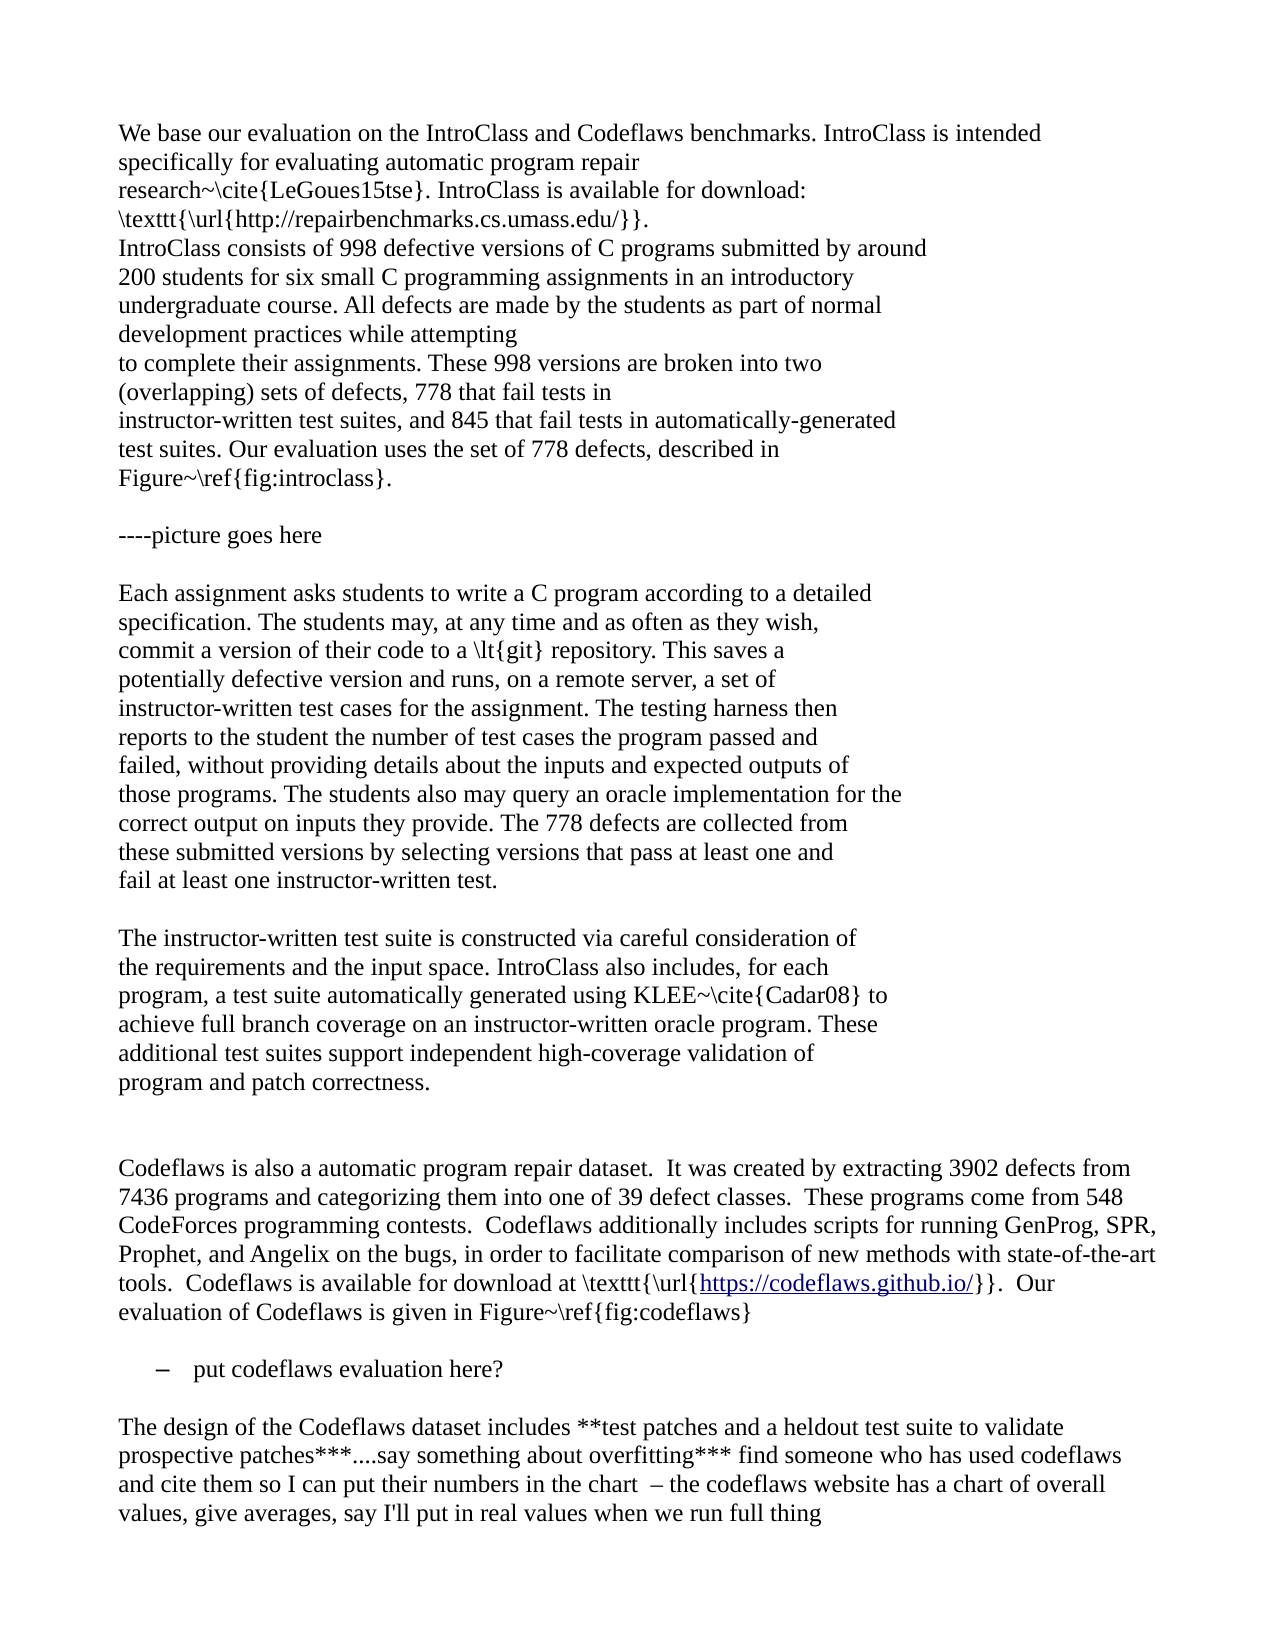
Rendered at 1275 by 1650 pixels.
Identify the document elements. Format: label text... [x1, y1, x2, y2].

text test suites. Our evaluation uses the set of 778 defects, described in [118, 434, 1157, 463]
text instructor-written test suites, and 845 that fail tests in automatically-generated [118, 406, 1157, 434]
text \texttt{\url{http://repairbenchmarks.cs.umass.edu/}}. [118, 204, 1157, 233]
text The instructor-written test suite is constructed via careful consideration of [118, 923, 1157, 952]
text Each assignment asks students to write a C program according to a detailed [118, 578, 1157, 607]
text failed, without providing details about the inputs and expected outputs of [118, 751, 1157, 779]
text correct output on inputs they provide. The 778 defects are collected from [118, 808, 1157, 837]
text ----picture goes here [118, 521, 1157, 549]
text undergraduate course. All defects are made by the students as part of normal [118, 291, 1157, 319]
text Figure~\ref{fig:introclass}. [118, 463, 1157, 492]
text research~\cite{LeGoues15tse}. IntroClass is available for download: [118, 176, 1157, 204]
text IntroClass consists of 998 defective versions of C programs submitted by around [118, 233, 1157, 262]
text reports to the student the number of test cases the program passed and [118, 722, 1157, 751]
text program and patch correctness. [118, 1067, 1157, 1096]
text the requirements and the input space. IntroClass also includes, for each [118, 952, 1157, 981]
text achieve full branch coverage on an instructor-written oracle program. These [118, 1009, 1157, 1038]
text specifically for evaluating automatic program repair [118, 147, 1157, 176]
text specification. The students may, at any time and as often as they wish, [118, 607, 1157, 636]
text potentially defective version and runs, on a remote server, a set of [118, 664, 1157, 693]
text The design of the Codeflaws dataset includes **test patches and a heldout test suite to validate prospective patches***....say something about overfitting*** find someone who has used codeflaws and cite them so I can put their numbers in the chart – the codeflaws website has a chart of overall values, give averages, say I'll put in real values when we run full thing [118, 1412, 1157, 1527]
text to complete their assignments. These 998 versions are broken into two [118, 348, 1157, 377]
text additional test suites support independent high-coverage validation of [118, 1038, 1157, 1067]
list put codeflaws evaluation here? [156, 1354, 1157, 1383]
text We base our evaluation on the IntroClass and Codeflaws benchmarks. IntroClass is intended [118, 118, 1157, 147]
text those programs. The students also may query an oracle implementation for the [118, 779, 1157, 808]
text development practices while attempting [118, 319, 1157, 348]
text Codeflaws is also a automatic program repair dataset. It was created by extracting 3902 defects from 7436 programs and categorizing them into one of 39 defect classes. These programs come from 548 CodeForces programming contests. Codeflaws additionally includes scripts for running GenProg, SPR, Prophet, and Angelix on the bugs, in order to facilitate comparison of new methods with state-of-the-art tools. Codeflaws is available for download at \texttt{\url{https://codeflaws.github.io/}}. Our evaluation of Codeflaws is given in Figure~\ref{fig:codeflaws} [118, 1153, 1157, 1326]
text these submitted versions by selecting versions that pass at least one and [118, 837, 1157, 866]
text (overlapping) sets of defects, 778 that fail tests in [118, 377, 1157, 406]
text 200 students for six small C programming assignments in an introductory [118, 262, 1157, 291]
text commit a version of their code to a \lt{git} repository. This saves a [118, 636, 1157, 664]
text program, a test suite automatically generated using KLEE~\cite{Cadar08} to [118, 981, 1157, 1009]
text fail at least one instructor-written test. [118, 866, 1157, 894]
text instructor-written test cases for the assignment. The testing harness then [118, 693, 1157, 722]
